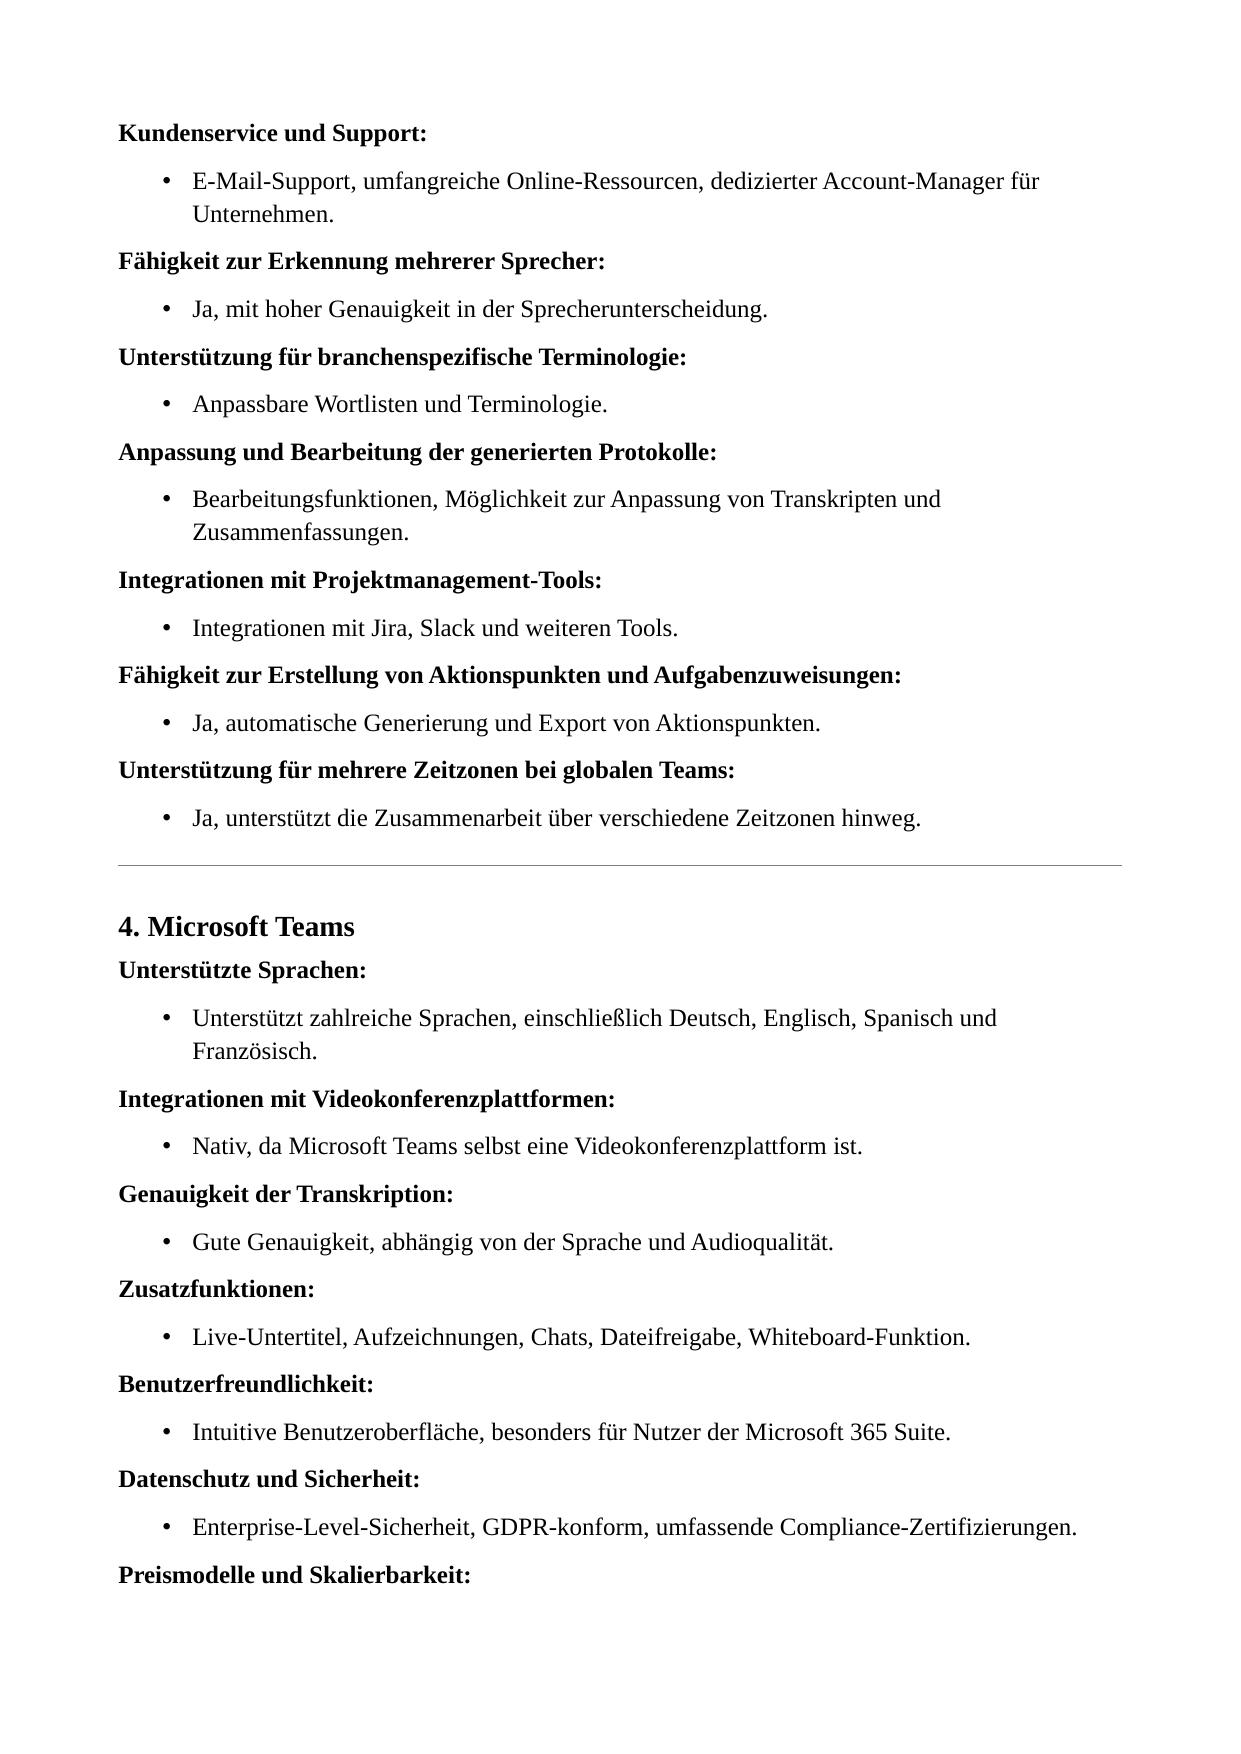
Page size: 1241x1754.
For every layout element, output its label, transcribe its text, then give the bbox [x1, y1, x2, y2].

text Fähigkeit zur Erkennung mehrerer Sprecher: [118, 246, 1122, 275]
list Intuitive Benutzeroberfläche, besonders für Nutzer der Microsoft 365 Suite. [162, 1417, 1122, 1446]
list Bearbeitungsfunktionen, Möglichkeit zur Anpassung von Transkripten und Zusammenfassungen. [162, 484, 1122, 546]
list E-Mail-Support, umfangreiche Online-Ressourcen, dedizierter Account-Manager für Unternehmen. [162, 166, 1122, 227]
text Datenschutz und Sicherheit: [118, 1464, 1122, 1493]
subtitle 4. Microsoft Teams [118, 909, 1122, 943]
text Kundenservice und Support: [118, 118, 1122, 147]
text Benutzerfreundlichkeit: [118, 1369, 1122, 1398]
text Preismodelle und Skalierbarkeit: [118, 1560, 1122, 1588]
text Anpassung und Bearbeitung der generierten Protokolle: [118, 437, 1122, 466]
list Ja, unterstützt die Zusammenarbeit über verschiedene Zeitzonen hinweg. [162, 803, 1122, 832]
list Gute Genauigkeit, abhängig von der Sprache und Audioqualität. [162, 1227, 1122, 1255]
list Live-Untertitel, Aufzeichnungen, Chats, Dateifreigabe, Whiteboard-Funktion. [162, 1322, 1122, 1351]
list Nativ, da Microsoft Teams selbst eine Videokonferenzplattform ist. [162, 1131, 1122, 1160]
text Unterstützung für mehrere Zeitzonen bei globalen Teams: [118, 755, 1122, 784]
list Unterstützt zahlreiche Sprachen, einschließlich Deutsch, Englisch, Spanisch und Französisch. [162, 1003, 1122, 1065]
list Ja, mit hoher Genauigkeit in der Sprecherunterscheidung. [162, 294, 1122, 323]
text Unterstützung für branchenspezifische Terminologie: [118, 342, 1122, 370]
list Enterprise-Level-Sicherheit, GDPR-konform, umfassende Compliance-Zertifizierungen. [162, 1512, 1122, 1541]
list Anpassbare Wortlisten und Terminologie. [162, 389, 1122, 418]
list Integrationen mit Jira, Slack und weiteren Tools. [162, 613, 1122, 641]
text Unterstützte Sprachen: [118, 956, 1122, 984]
text Fähigkeit zur Erstellung von Aktionspunkten und Aufgabenzuweisungen: [118, 660, 1122, 689]
text Integrationen mit Videokonferenzplattformen: [118, 1084, 1122, 1112]
text Genauigkeit der Transkription: [118, 1179, 1122, 1208]
text Integrationen mit Projektmanagement-Tools: [118, 565, 1122, 594]
text Zusatzfunktionen: [118, 1274, 1122, 1303]
list Ja, automatische Generierung und Export von Aktionspunkten. [162, 708, 1122, 737]
